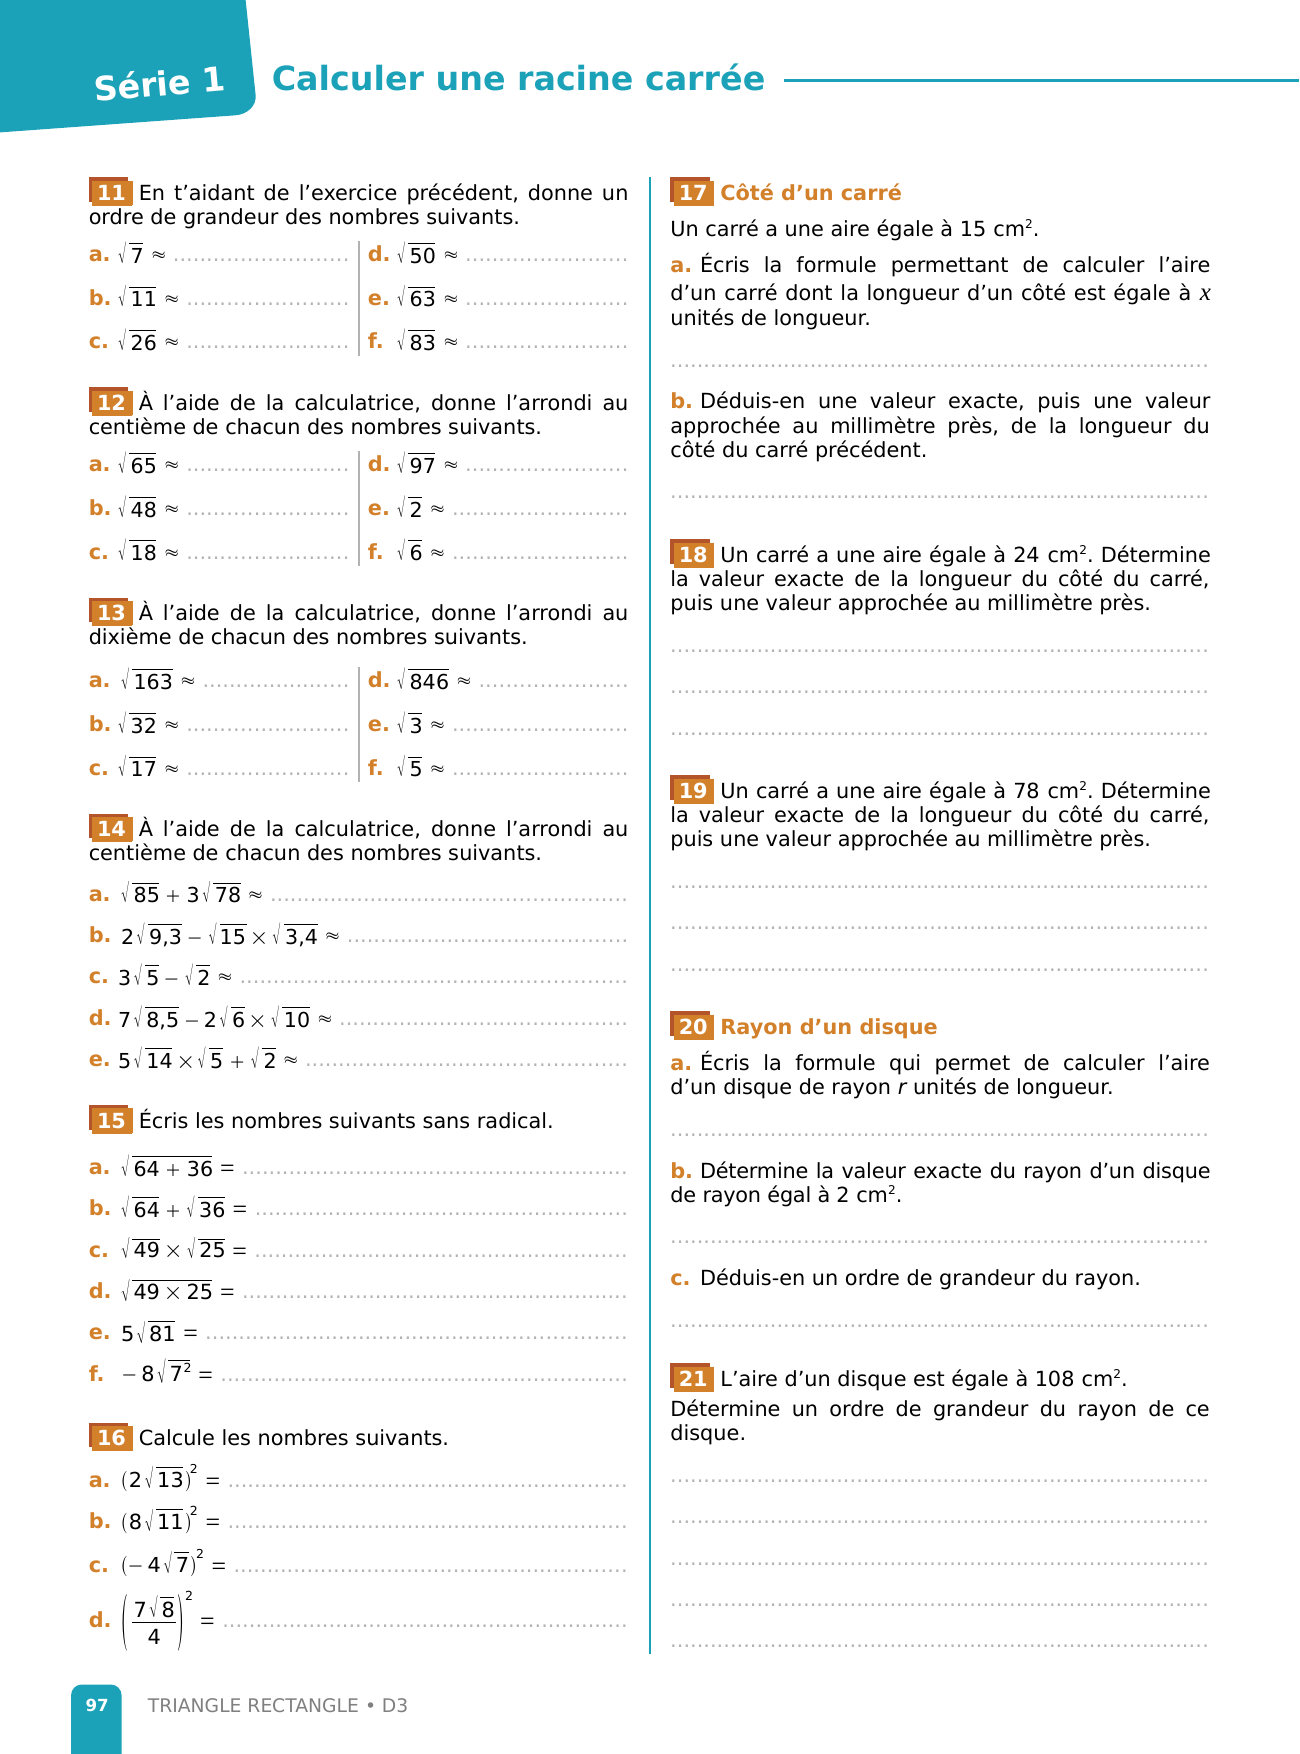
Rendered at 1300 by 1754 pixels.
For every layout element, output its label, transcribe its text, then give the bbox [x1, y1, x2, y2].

list ≈ [88, 495, 350, 521]
subtitle Un carré a une aire égale à 24 cm2. Détermine la valeur exacte de la longueur du côté du carré, puis une valeur approchée au millimètre près. [670, 539, 1211, 616]
list ≈ [88, 990, 629, 1031]
list Déduis-en une valeur exacte, puis une valeur approchée au millimètre près, de la longueur du côté du carré précédent. [670, 389, 1211, 462]
list Écris la formule qui permet de calculer l’aire d’un disque de rayon r unités de longueur. [670, 1051, 1211, 1100]
list ≈ [88, 451, 350, 477]
list = [88, 1589, 629, 1652]
subtitle À l’aide de la calculatrice, donne l’arrondi au centième de chacun des nombres suivants. [88, 813, 629, 866]
subtitle Écris les nombres suivants sans radical. [128, 1105, 629, 1133]
list = [88, 1346, 629, 1387]
list ≈ [368, 755, 629, 781]
list ≈ [88, 285, 350, 311]
list = [88, 1222, 629, 1263]
list ≈ [368, 495, 629, 521]
subtitle Un carré a une aire égale à 78 cm2. Détermine la valeur exacte de la longueur du côté du carré, puis une valeur approchée au millimètre près. [670, 775, 1211, 852]
list = [88, 1505, 629, 1535]
subtitle À l’aide de la calculatrice, donne l’arrondi au centième de chacun des nombres suivants. [88, 387, 629, 439]
list Détermine la valeur exacte du rayon d’un disque de rayon égal à 2 cm2. [670, 1159, 1211, 1207]
list ≈ [88, 711, 350, 737]
list ≈ [368, 667, 629, 693]
list ≈ [88, 241, 350, 267]
text Un carré a une aire égale à 15 cm2. [670, 217, 1211, 241]
list ≈ [368, 329, 629, 355]
list ≈ [368, 285, 629, 311]
list ≈ [88, 907, 629, 948]
list ≈ [368, 539, 629, 565]
list = [88, 1180, 629, 1222]
list ≈ [88, 1031, 629, 1072]
list ≈ [368, 451, 629, 477]
list = [88, 1547, 629, 1578]
subtitle L’aire d’un disque est égale à 108 cm2. [710, 1363, 1211, 1391]
subtitle À l’aide de la calculatrice, donne l’arrondi au dixième de chacun des nombres suivants. [88, 597, 629, 650]
list ≈ [88, 667, 350, 693]
list ≈ [368, 711, 629, 737]
subtitle Calcule les nombres suivants. [88, 1422, 629, 1451]
list ≈ [368, 241, 629, 267]
list = [88, 1139, 629, 1180]
list ≈ [88, 755, 350, 781]
list ≈ [88, 329, 350, 355]
list ≈ [88, 948, 629, 990]
list = [88, 1263, 629, 1304]
list = [88, 1462, 629, 1493]
subtitle En t’aidant de l’exercice précédent, donne un ordre de grandeur des nombres suivants. [88, 177, 629, 229]
list ≈ [88, 866, 629, 907]
list = [88, 1304, 629, 1346]
subtitle Rayon d’un disque [710, 1011, 1211, 1039]
subtitle Côté d’un carré [710, 177, 1211, 205]
list ≈ [88, 539, 350, 565]
list Écris la formule permettant de calculer l’aire d’un carré dont la longueur d’un côté est égale à x unités de longueur. [670, 253, 1211, 331]
list Déduis-en un ordre de grandeur du rayon. [670, 1266, 1211, 1291]
list Détermine un ordre de grandeur du rayon de ce disque. [670, 1397, 1211, 1446]
